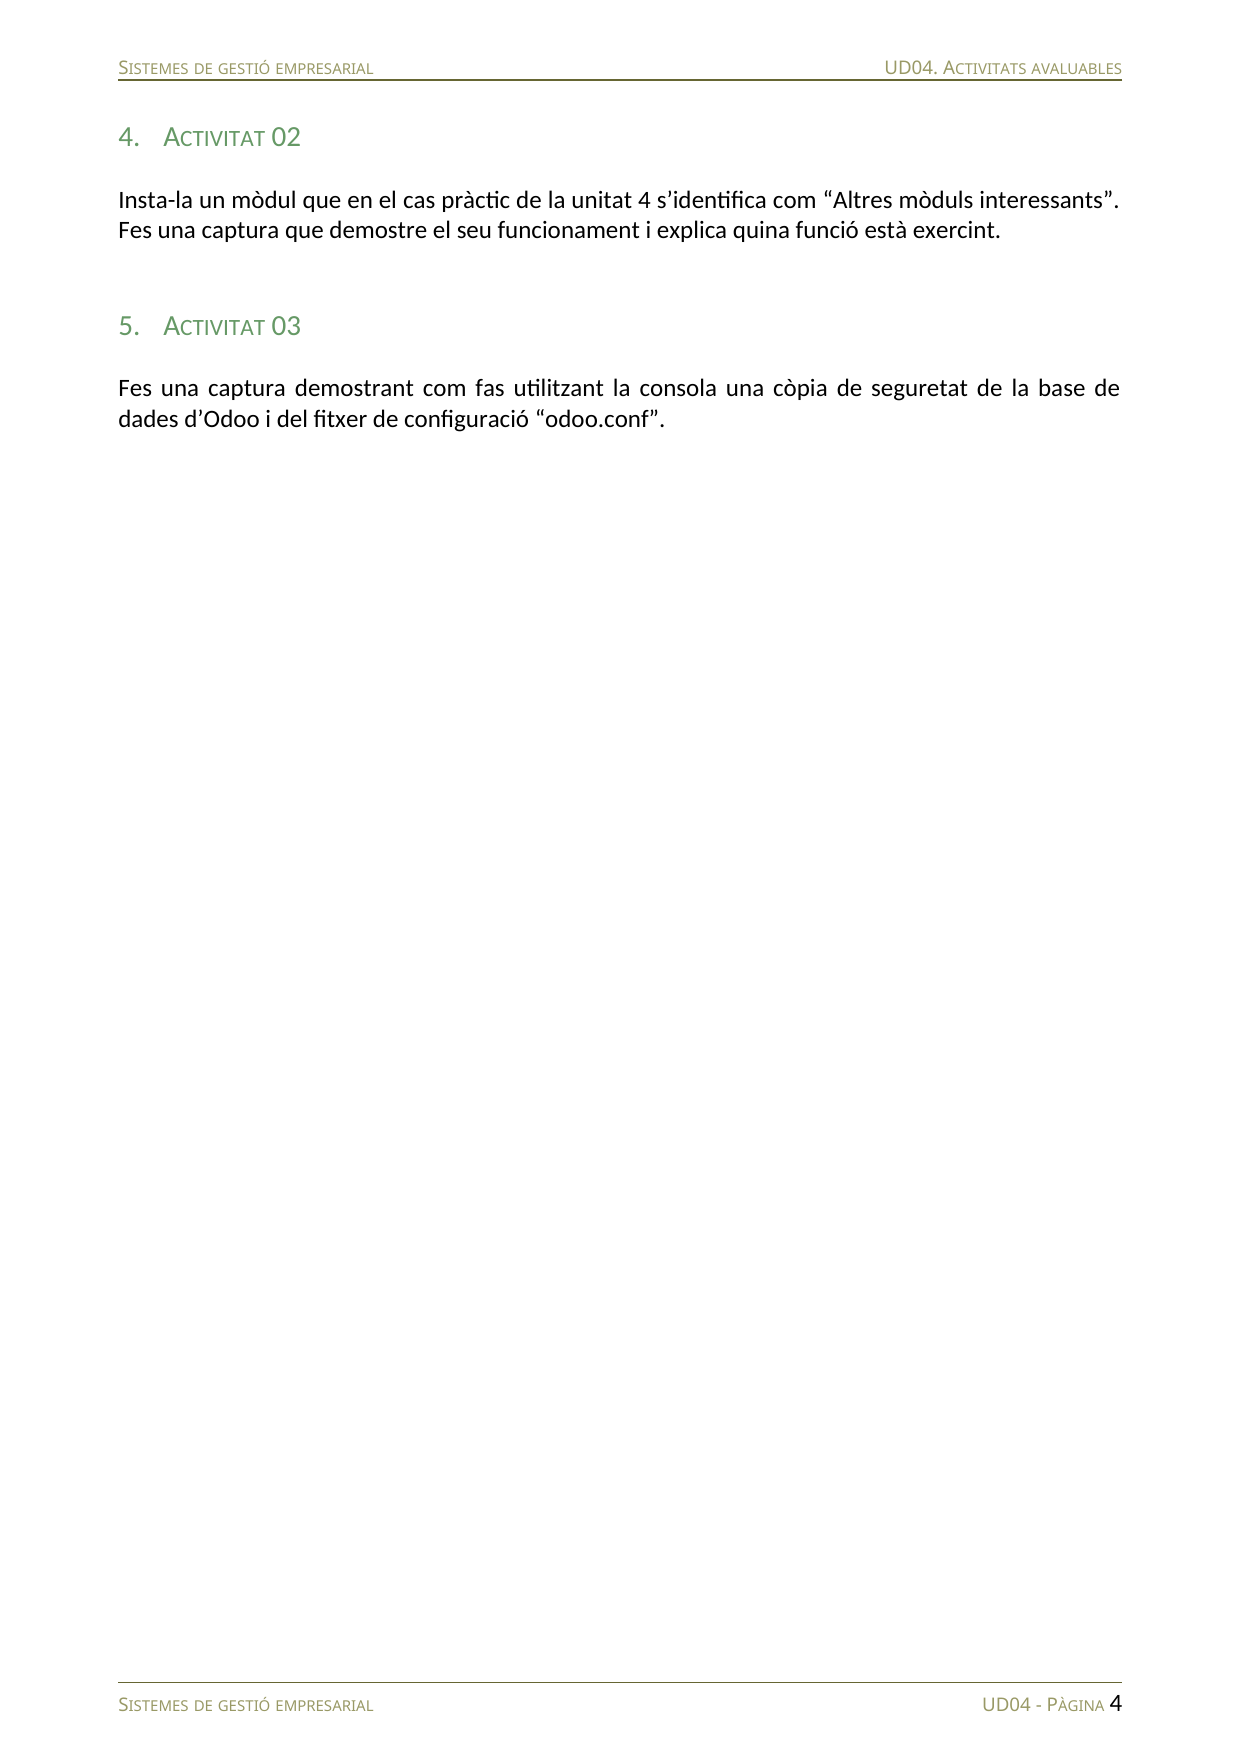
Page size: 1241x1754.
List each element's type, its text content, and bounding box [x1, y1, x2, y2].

text Insta-la un mòdul que en el cas pràctic de la unitat 4 s’identifica com “Altres mòduls interessants”. Fes una captura que demostre el seu funcionament i explica quina funció està exercint. [118, 184, 1122, 245]
text Fes una captura demostrant com fas utilitzant la consola una còpia de seguretat de la base de dades d’Odoo i del fitxer de configuració “odoo.conf”. [118, 372, 1122, 433]
subtitle Activitat 03 [118, 307, 1122, 342]
subtitle Activitat 02 [118, 118, 1122, 154]
